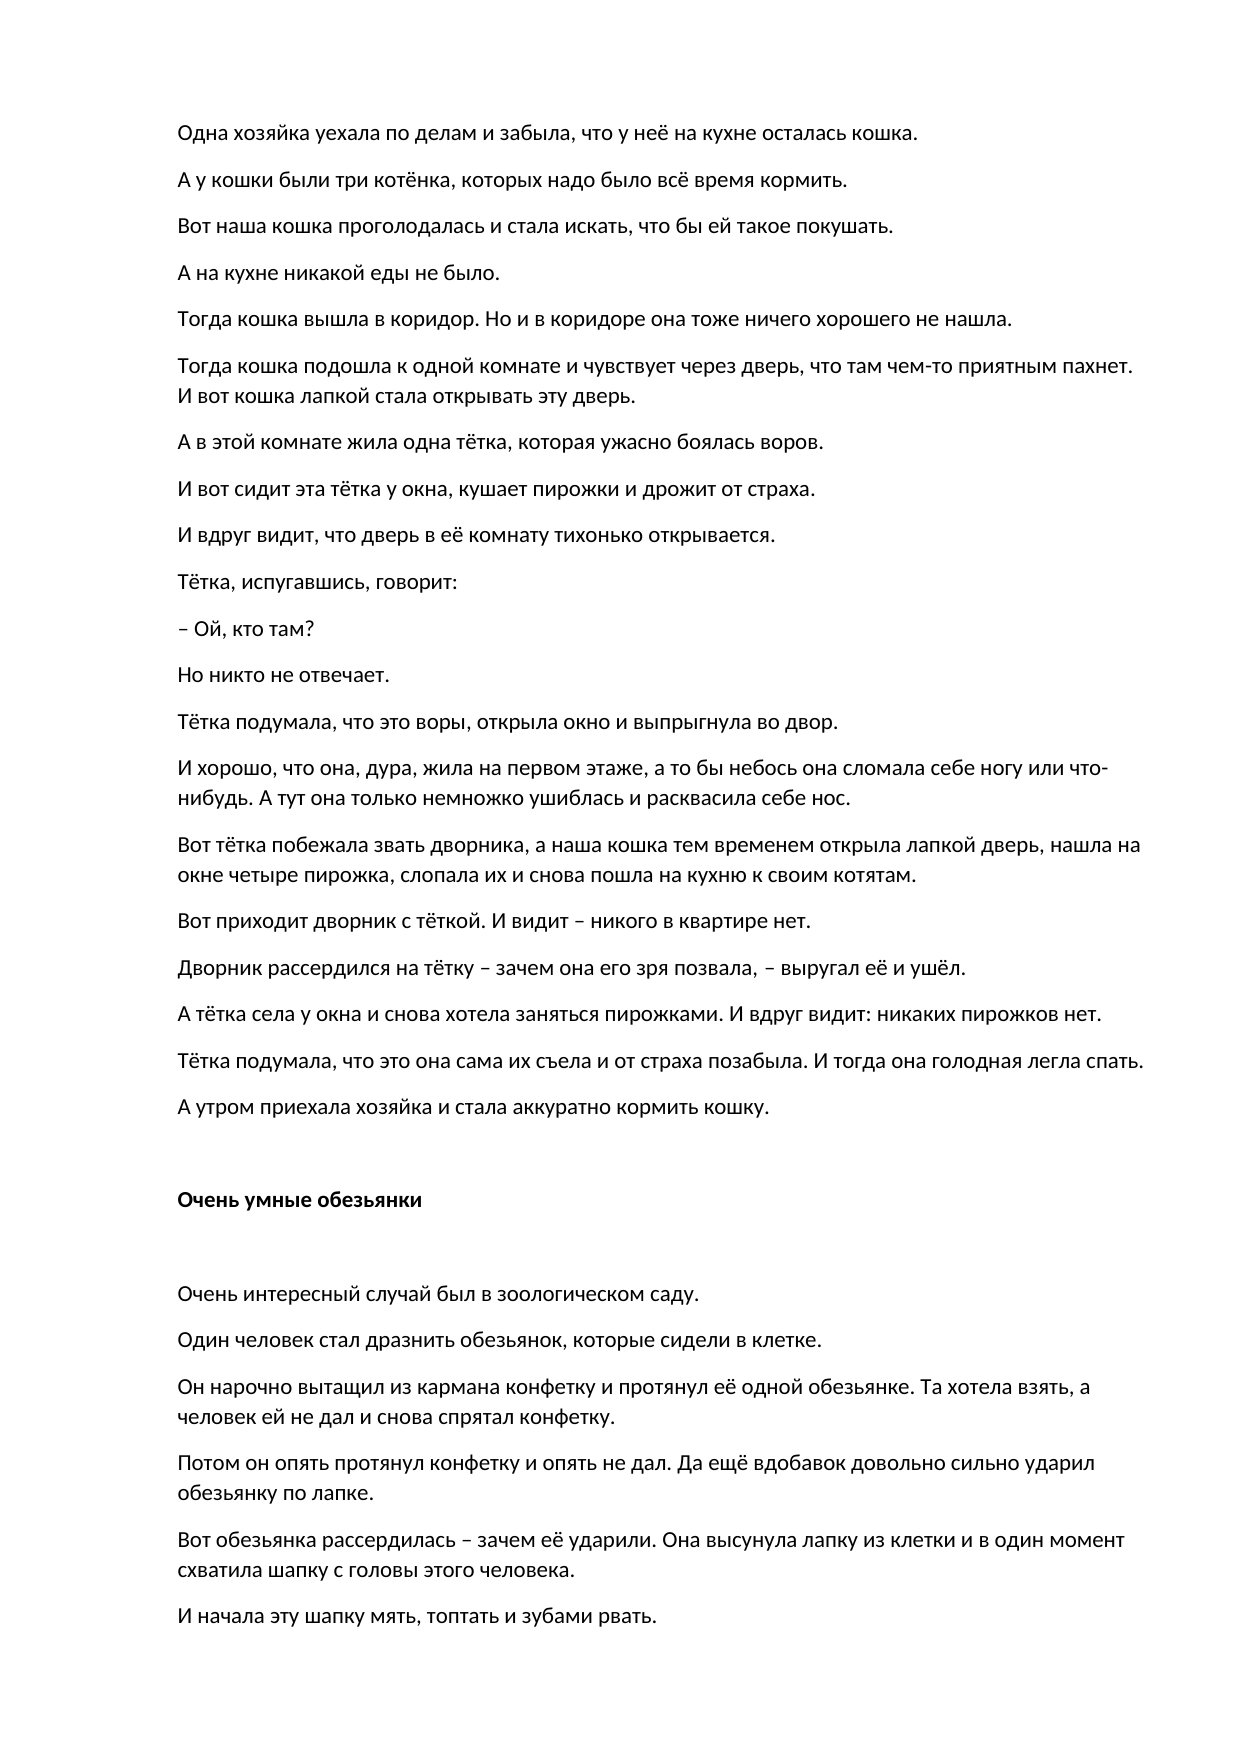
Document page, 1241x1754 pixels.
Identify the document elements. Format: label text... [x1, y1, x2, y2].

text Одна хозяйка уехала по делам и забыла, что у неё на кухне осталась кошка. [177, 118, 1152, 146]
text А утром приехала хозяйка и стала аккуратно кормить кошку. [177, 1092, 1152, 1121]
text Тётка подумала, что это воры, открыла окно и выпрыгнула во двор. [177, 707, 1152, 735]
text Вот приходит дворник с тёткой. И видит – никого в квартире нет. [177, 906, 1152, 934]
text Потом он опять протянул конфетку и опять не дал. Да ещё вдобавок довольно сильно ударил обезьянку по лапке. [177, 1448, 1152, 1506]
text И вдруг видит, что дверь в её комнату тихонько открывается. [177, 521, 1152, 548]
text Вот тётка побежала звать дворника, а наша кошка тем временем открыла лапкой дверь, нашла на окне четыре пирожка, слопала их и снова пошла на кухню к своим котятам. [177, 830, 1152, 888]
text Тогда кошка вышла в коридор. Но и в коридоре она тоже ничего хорошего не нашла. [177, 304, 1152, 332]
text Очень интересный случай был в зоологическом саду. [177, 1279, 1152, 1307]
text И вот сидит эта тётка у окна, кушает пирожки и дрожит от страха. [177, 474, 1152, 502]
text Дворник рассердился на тётку – зачем она его зря позвала, – выругал её и ушёл. [177, 953, 1152, 981]
text Тогда кошка подошла к одной комнате и чувствует через дверь, что там чем-то приятным пахнет. И вот кошка лапкой стала открывать эту дверь. [177, 351, 1152, 409]
text А на кухне никакой еды не было. [177, 258, 1152, 286]
text Вот наша кошка проголодалась и стала искать, что бы ей такое покушать. [177, 211, 1152, 239]
text Очень умные обезьянки [177, 1186, 1152, 1214]
text Тётка, испугавшись, говорит: [177, 567, 1152, 595]
text А в этой комнате жила одна тётка, которая ужасно боялась воров. [177, 427, 1152, 455]
text Один человек стал дразнить обезьянок, которые сидели в клетке. [177, 1325, 1152, 1353]
text Но никто не отвечает. [177, 660, 1152, 688]
text – Ой, кто там? [177, 614, 1152, 642]
text И хорошо, что она, дура, жила на первом этаже, а то бы небось она сломала себе ногу или что-нибудь. А тут она только немножко ушиблась и расквасила себе нос. [177, 753, 1152, 811]
text А тётка села у окна и снова хотела заняться пирожками. И вдруг видит: никаких пирожков нет. [177, 999, 1152, 1027]
text И начала эту шапку мять, топтать и зубами рвать. [177, 1601, 1152, 1629]
text Вот обезьянка рассердилась – зачем её ударили. Она высунула лапку из клетки и в один момент схватила шапку с головы этого человека. [177, 1525, 1152, 1583]
text Тётка подумала, что это она сама их съела и от страха позабыла. И тогда она голодная легла спать. [177, 1046, 1152, 1074]
text Он нарочно вытащил из кармана конфетку и протянул её одной обезьянке. Та хотела взять, а человек ей не дал и снова спрятал конфетку. [177, 1372, 1152, 1430]
text А у кошки были три котёнка, которых надо было всё время кормить. [177, 165, 1152, 193]
